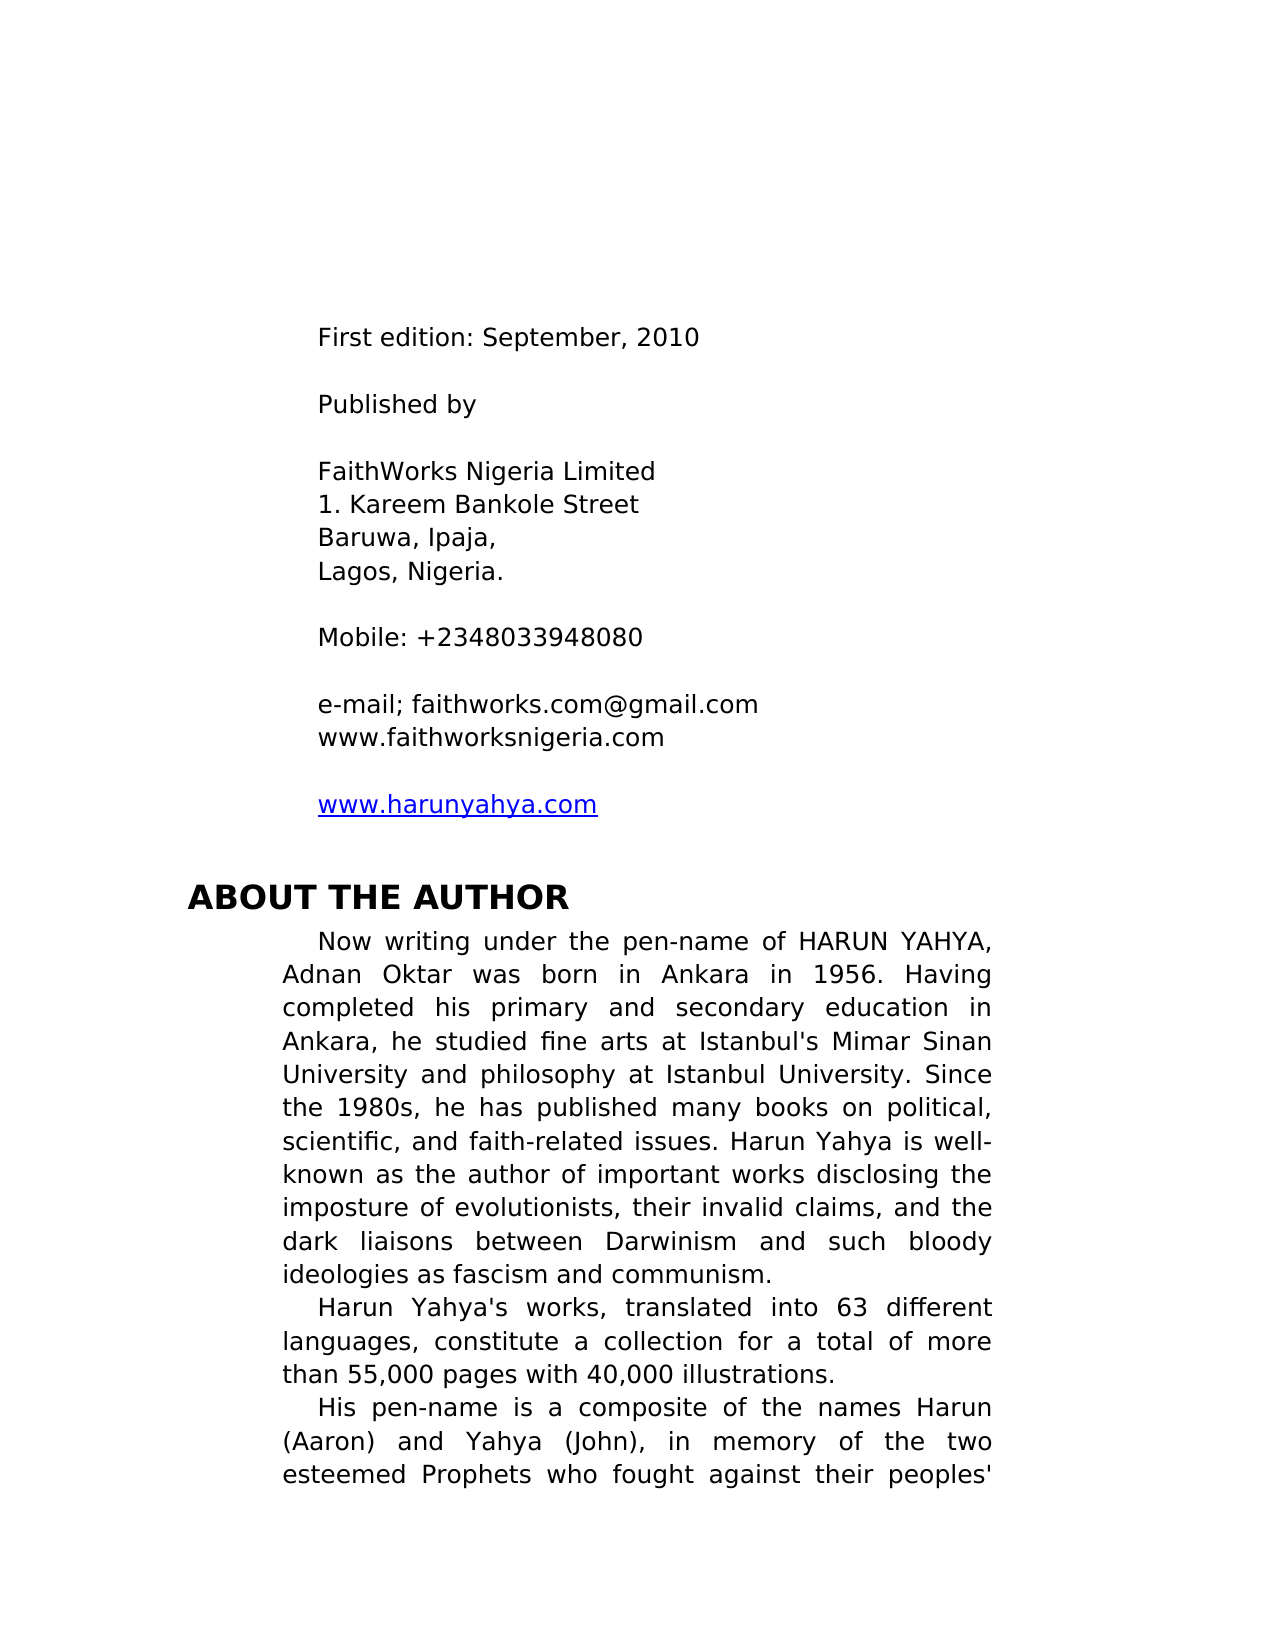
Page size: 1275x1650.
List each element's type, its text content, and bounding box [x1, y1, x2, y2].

text First edition: September, 2010 [282, 320, 993, 353]
text Lagos, Nigeria. [282, 553, 993, 587]
text Now writing under the pen-name of HARUN YAHYA, Adnan Oktar was born in Ankara in 1956. Having completed his primary and secondary education in Ankara, he studied fine arts at Istanbul's Mimar Sinan University and philosophy at Istanbul University. Since the 1980s, he has published many books on political, scientific, and faith-related issues. Harun Yahya is well-known as the author of important works disclosing the imposture of evolutionists, their invalid claims, and the dark liaisons between Darwinism and such bloody ideologies as fascism and communism. [282, 923, 993, 1290]
text His pen-name is a composite of the names Harun (Aaron) and Yahya (John), in memory of the two esteemed Prophets who fought against their peoples' [282, 1390, 993, 1490]
text Baruwa, Ipaja, [282, 520, 993, 553]
text 1. Kareem Bankole Street [282, 487, 993, 520]
text www.faithworksnigeria.com [282, 720, 993, 753]
text Harun Yahya's works, translated into 63 different languages, constitute a collection for a total of more than 55,000 pages with 40,000 illustrations. [282, 1290, 993, 1390]
text e-mail; faithworks.com@gmail.com [282, 687, 993, 720]
text FaithWorks Nigeria Limited [282, 453, 993, 487]
text Published by [282, 387, 993, 420]
subtitle ABOUT THE AUTHOR [187, 878, 1087, 917]
text www.harunyahya.com [282, 787, 993, 820]
text Mobile: +2348033948080 [282, 620, 993, 653]
